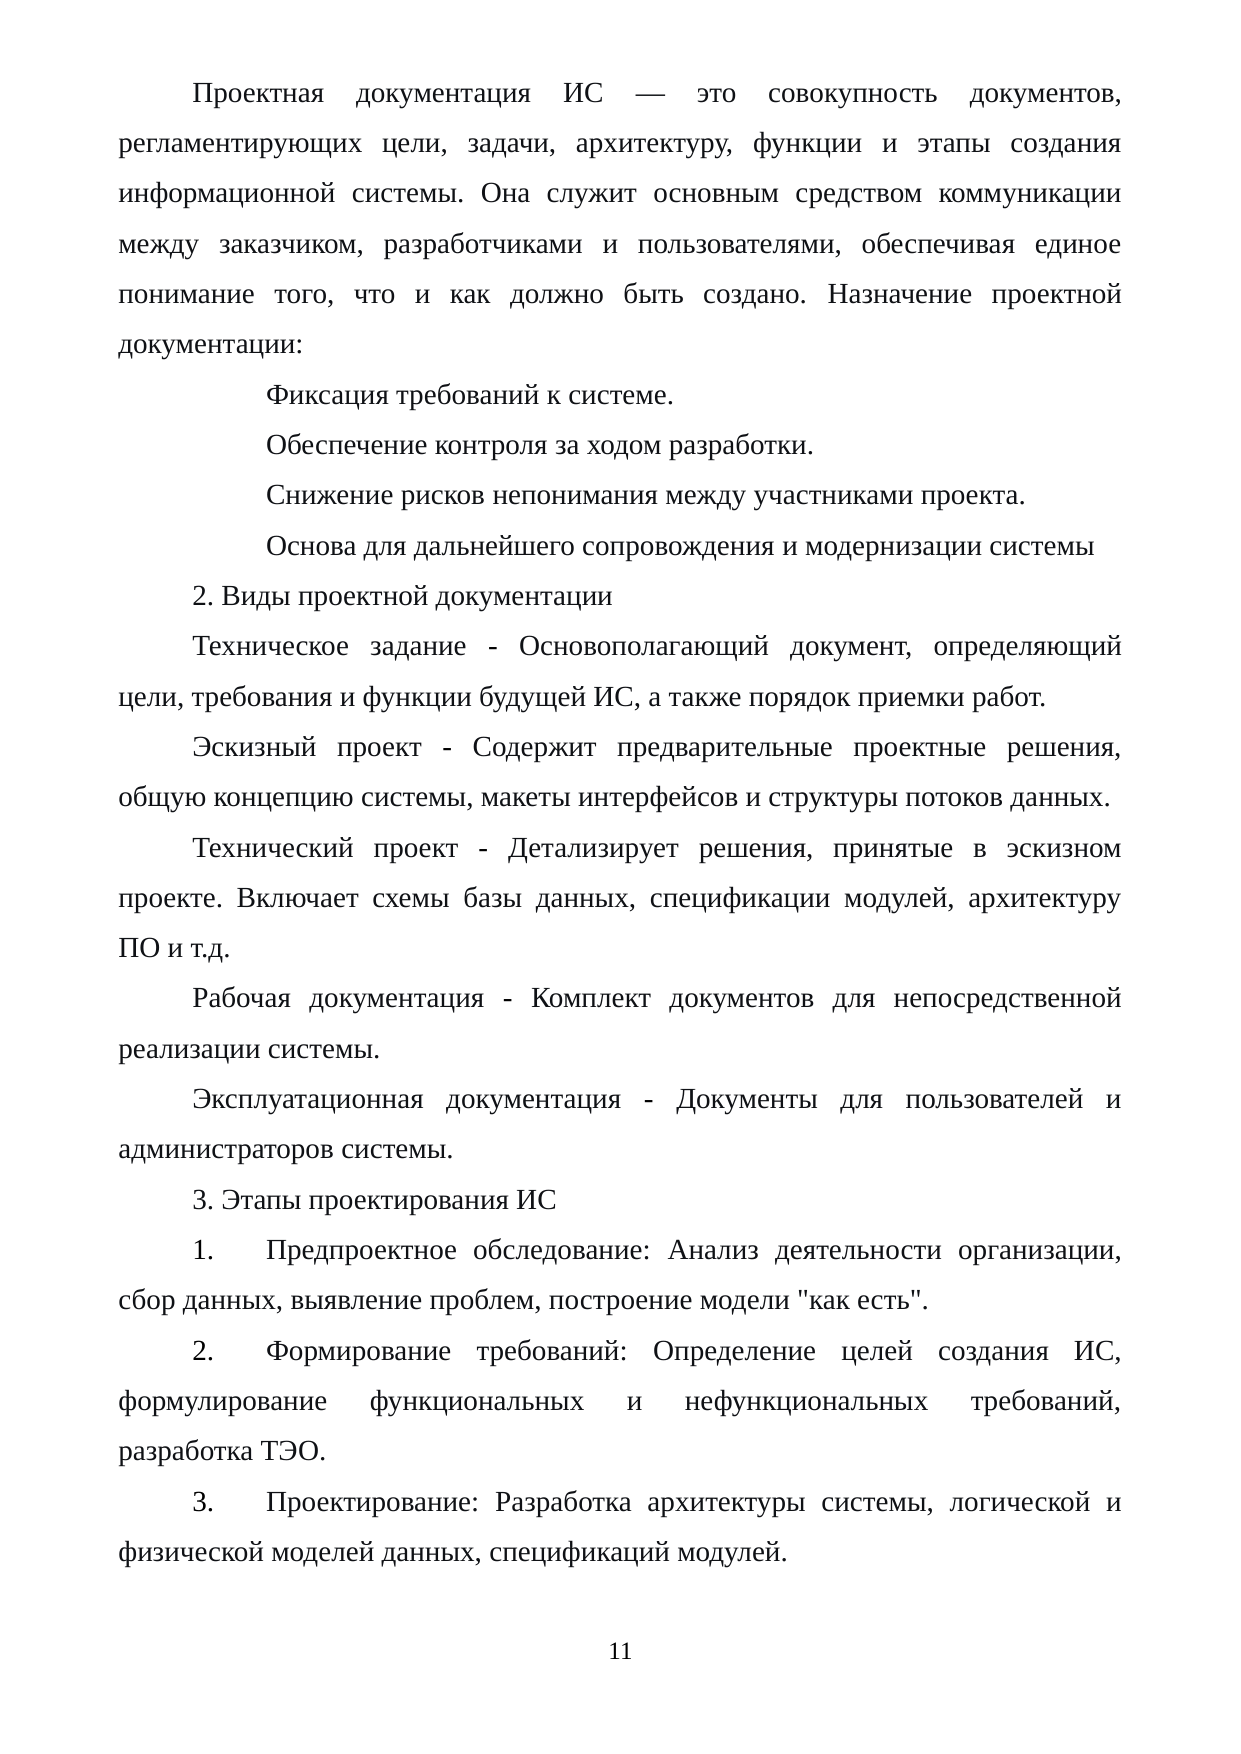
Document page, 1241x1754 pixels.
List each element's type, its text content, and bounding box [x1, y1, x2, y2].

text Эксплуатационная документация - Документы для пользователей и администраторов системы. [118, 1081, 1122, 1165]
list Обеспечение контроля за ходом разработки. [118, 427, 1122, 461]
text Техническое задание - Основополагающий документ, определяющий цели, требования и функции будущей ИС, а также порядок приемки работ. [118, 628, 1122, 712]
list Фиксация требований к системе. [118, 377, 1122, 410]
text Рабочая документация - Комплект документов для непосредственной реализации системы. [118, 981, 1122, 1064]
list Предпроектное обследование: Анализ деятельности организации, сбор данных, выявление проблем, построение модели "как есть". [118, 1232, 1122, 1316]
text Эскизный проект - Содержит предварительные проектные решения, общую концепцию системы, макеты интерфейсов и структуры потоков данных. [118, 729, 1122, 813]
list Формирование требований: Определение целей создания ИС, формулирование функциональных и нефункциональных требований, разработка ТЭО. [118, 1333, 1122, 1467]
list Основа для дальнейшего сопровождения и модернизации системы [118, 528, 1122, 561]
list Снижение рисков непонимания между участниками проекта. [118, 477, 1122, 511]
list Проектирование: Разработка архитектуры системы, логической и физической моделей данных, спецификаций модулей. [118, 1484, 1122, 1568]
text Проектная документация ИС — это совокупность документов, регламентирующих цели, задачи, архитектуру, функции и этапы создания информационной системы. Она служит основным средством коммуникации между заказчиком, разработчиками и пользователями, обеспечивая единое понимание того, что и как должно быть создано. Назначение проектной документации: [118, 75, 1122, 360]
subtitle 3. Этапы проектирования ИС [118, 1182, 1122, 1215]
subtitle 2. Виды проектной документации [118, 578, 1122, 612]
text Технический проект - Детализирует решения, принятые в эскизном проекте. Включает схемы базы данных, спецификации модулей, архитектуру ПО и т.д. [118, 830, 1122, 964]
